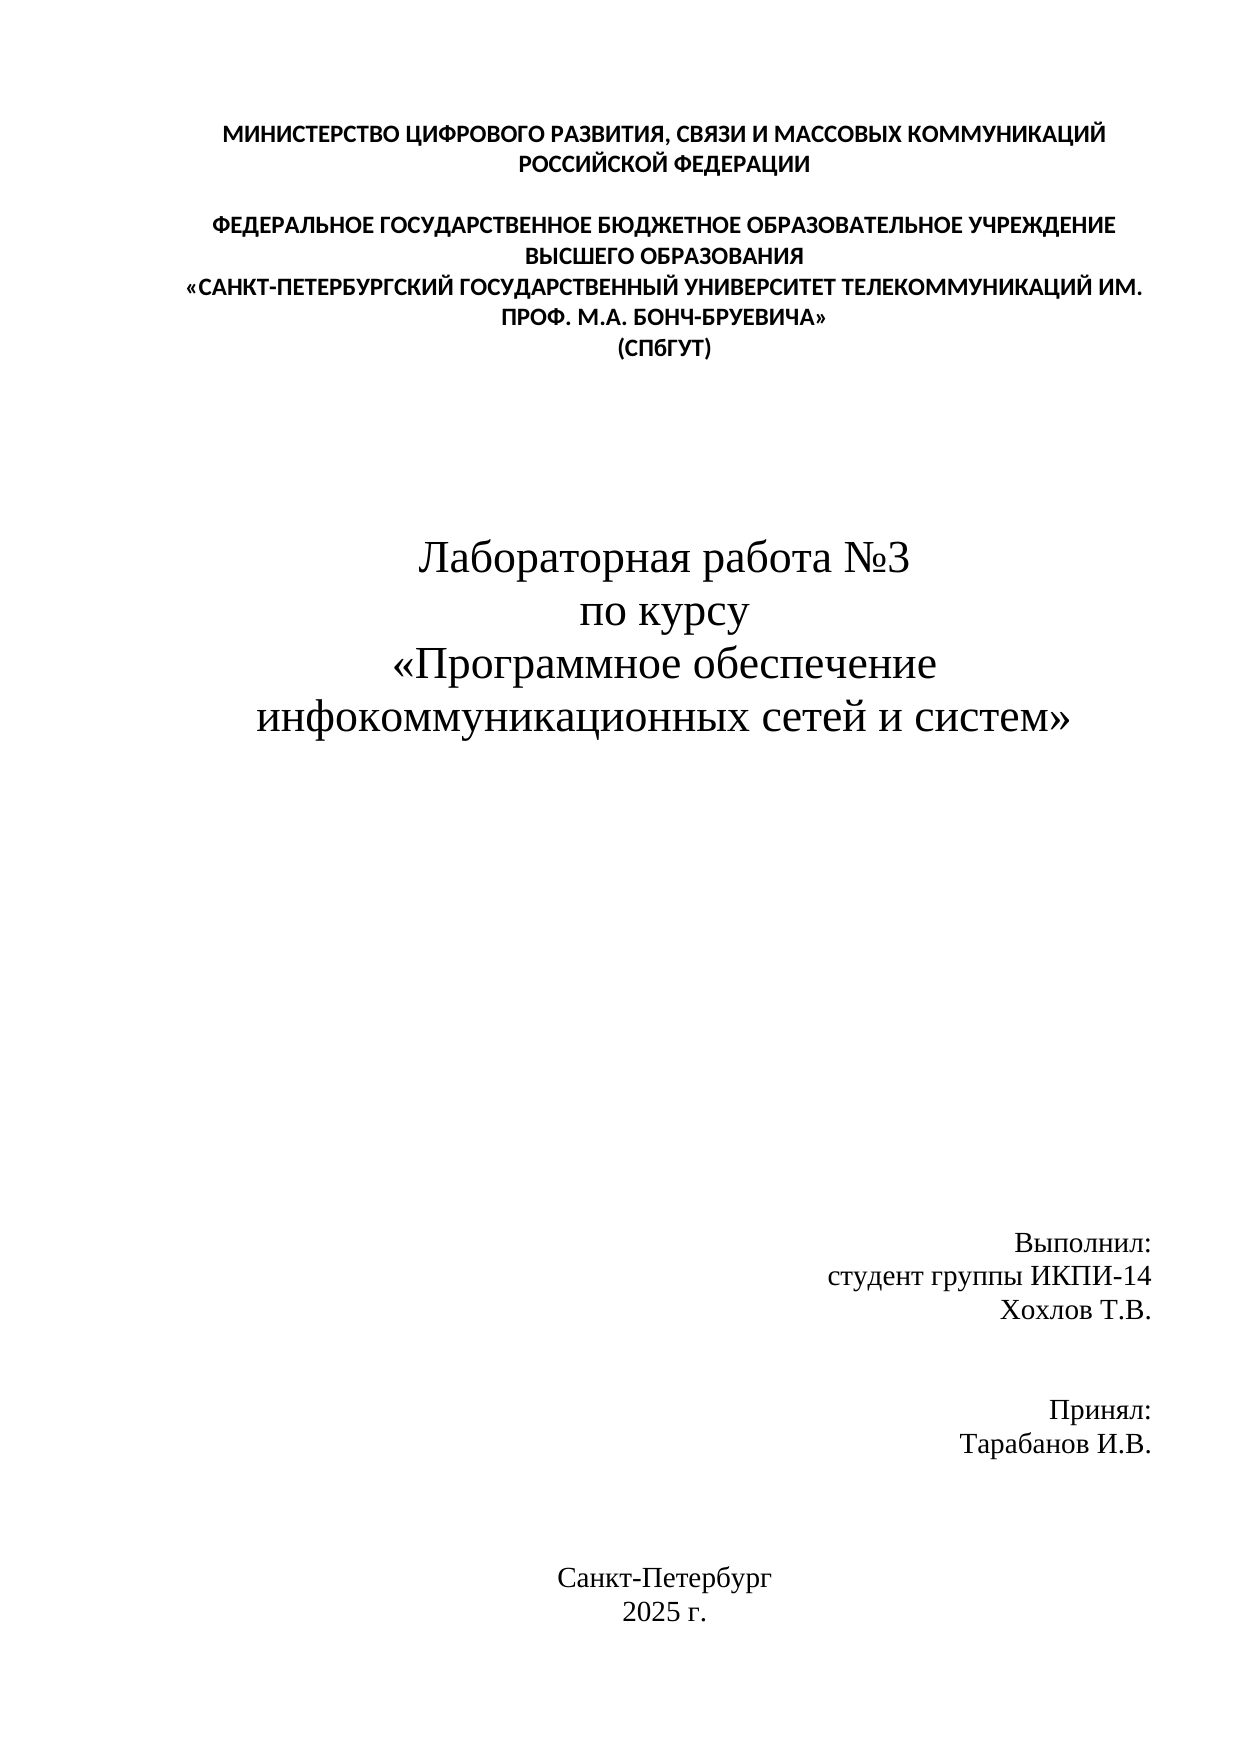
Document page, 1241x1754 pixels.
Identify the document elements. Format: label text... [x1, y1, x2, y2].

text МИНИСТЕРСТВО ЦИФРОВОГО РАЗВИТИЯ, СВЯЗИ И МАССОВЫХ КОММУНИКАЦИЙ РОССИЙСКОЙ ФЕДЕРАЦИИ [177, 118, 1152, 179]
text 2025 г. [177, 1594, 1152, 1627]
text «Программное обеспечение инфокоммуникационных сетей и систем» [177, 635, 1152, 741]
text Принял: [177, 1392, 1152, 1426]
text Тарабанов И.В. [177, 1426, 1152, 1459]
text по курсу [177, 583, 1152, 635]
text Выполнил: [177, 1225, 1152, 1258]
text (СПбГУТ) [177, 332, 1152, 362]
text Хохлов Т.В. [177, 1292, 1152, 1325]
text Санкт-Петербург [177, 1560, 1152, 1594]
text студент группы ИКПИ-14 [177, 1258, 1152, 1292]
text «САНКТ-ПЕТЕРБУРГСКИЙ ГОСУДАРСТВЕННЫЙ УНИВЕРСИТЕТ ТЕЛЕКОММУНИКАЦИЙ ИМ. ПРОФ. М.А. БОНЧ-БРУЕВИЧА» [177, 271, 1152, 332]
text Лабораторная работа №3 [177, 530, 1152, 583]
text ФЕДЕРАЛЬНОЕ ГОСУДАРСТВЕННОЕ БЮДЖЕТНОЕ ОБРАЗОВАТЕЛЬНОЕ УЧРЕЖДЕНИЕ ВЫСШЕГО ОБРАЗОВАНИЯ [177, 210, 1152, 271]
